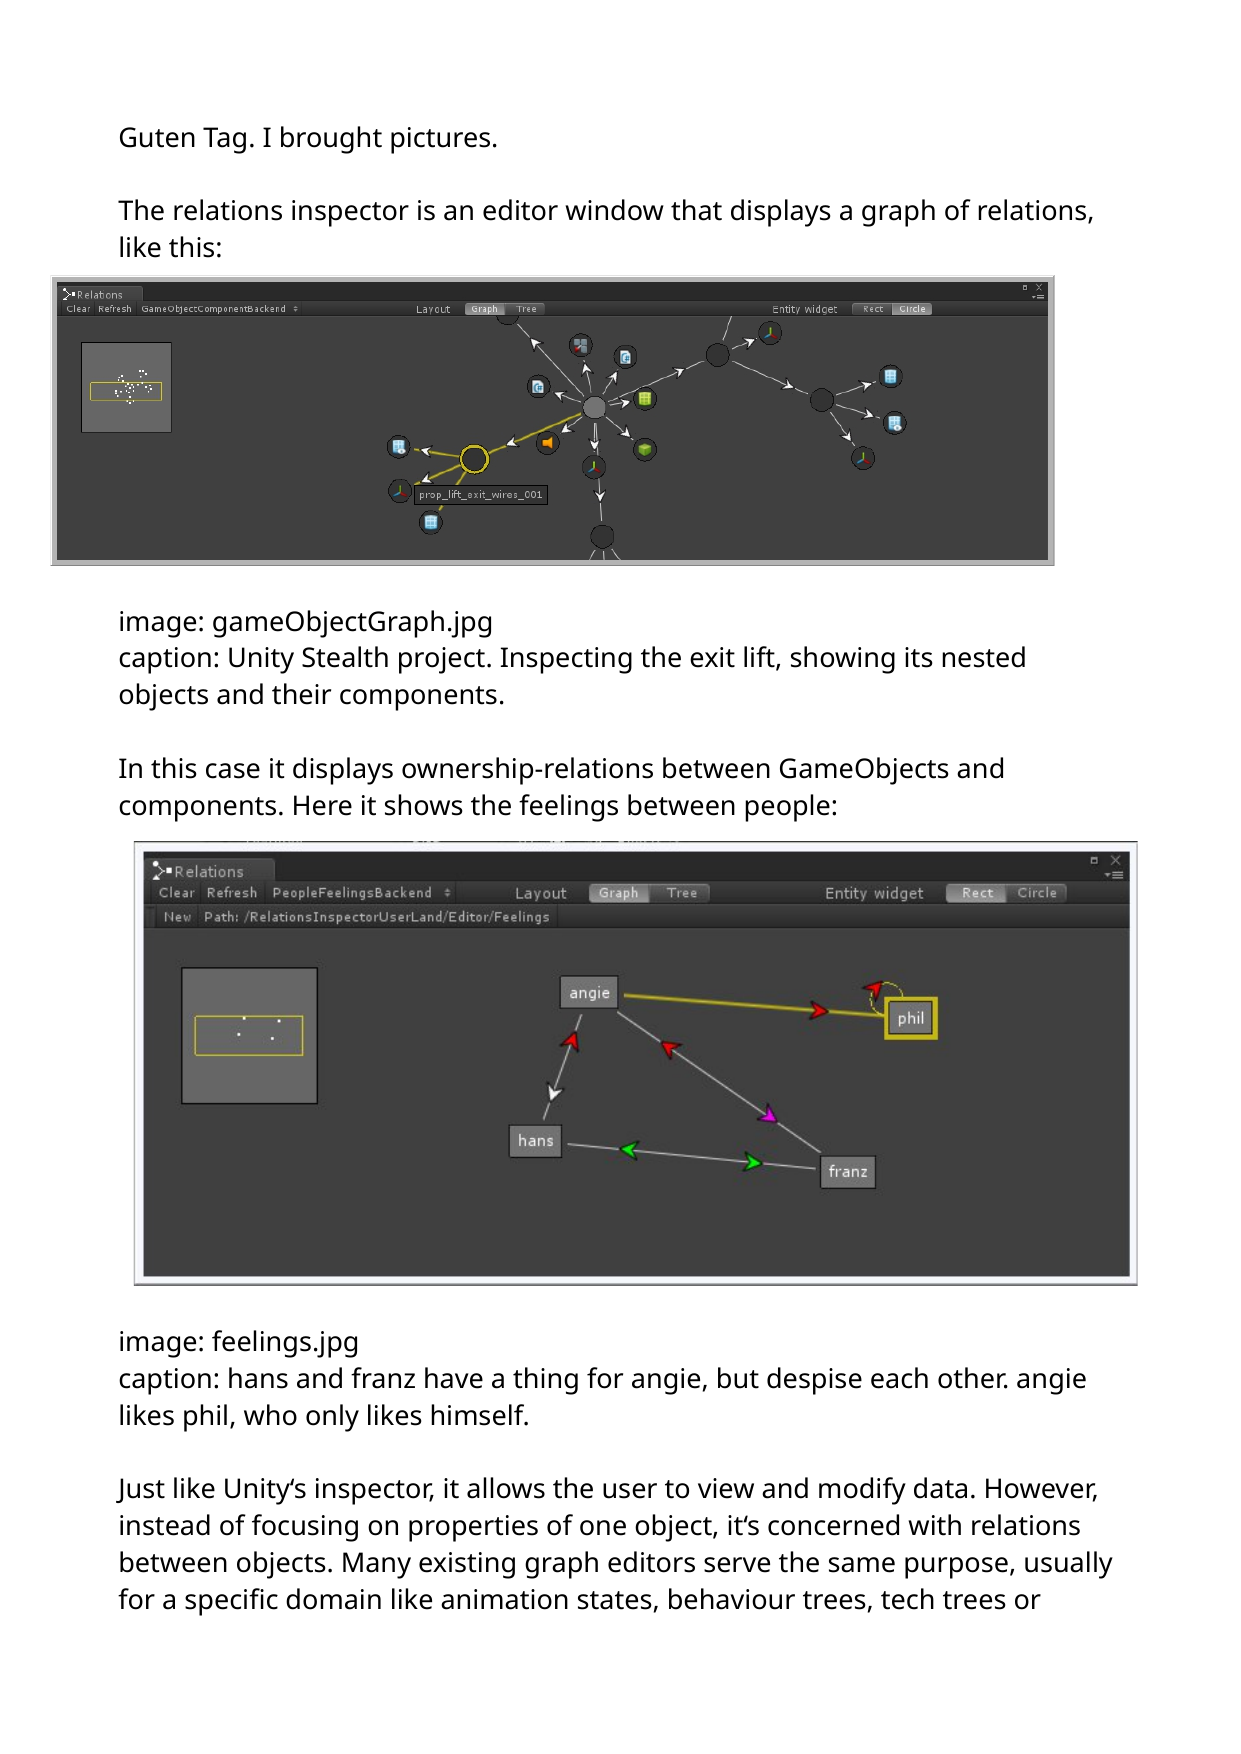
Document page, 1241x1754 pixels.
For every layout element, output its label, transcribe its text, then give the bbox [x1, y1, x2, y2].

text Guten Tag. I brought pictures. [118, 118, 1122, 155]
text The relations inspector is an editor window that displays a graph of relations, like this: [118, 192, 1122, 266]
text image: feelings.jpg [118, 1322, 1122, 1359]
text Just like Unity‘s inspector, it allows the user to view and modify data. However, instead of focusing on properties of one object, it‘s concerned with relations between objects. Many existing graph editors serve the same purpose, usually for a specific domain like animation states, behaviour trees, tech trees or [118, 1470, 1122, 1617]
text caption: hans and franz have a thing for angie, but despise each other. angie likes phil, who only likes himself. [118, 1359, 1122, 1433]
picture [133, 841, 1138, 1286]
picture [50, 275, 1055, 566]
text caption: Unity Stealth project. Inspecting the exit lift, showing its nested objects and their components. [118, 639, 1122, 713]
text In this case it displays ownership-relations between GameObjects and components. Here it shows the feelings between people: [118, 749, 1122, 823]
text image: gameObjectGraph.jpg [118, 602, 1122, 639]
